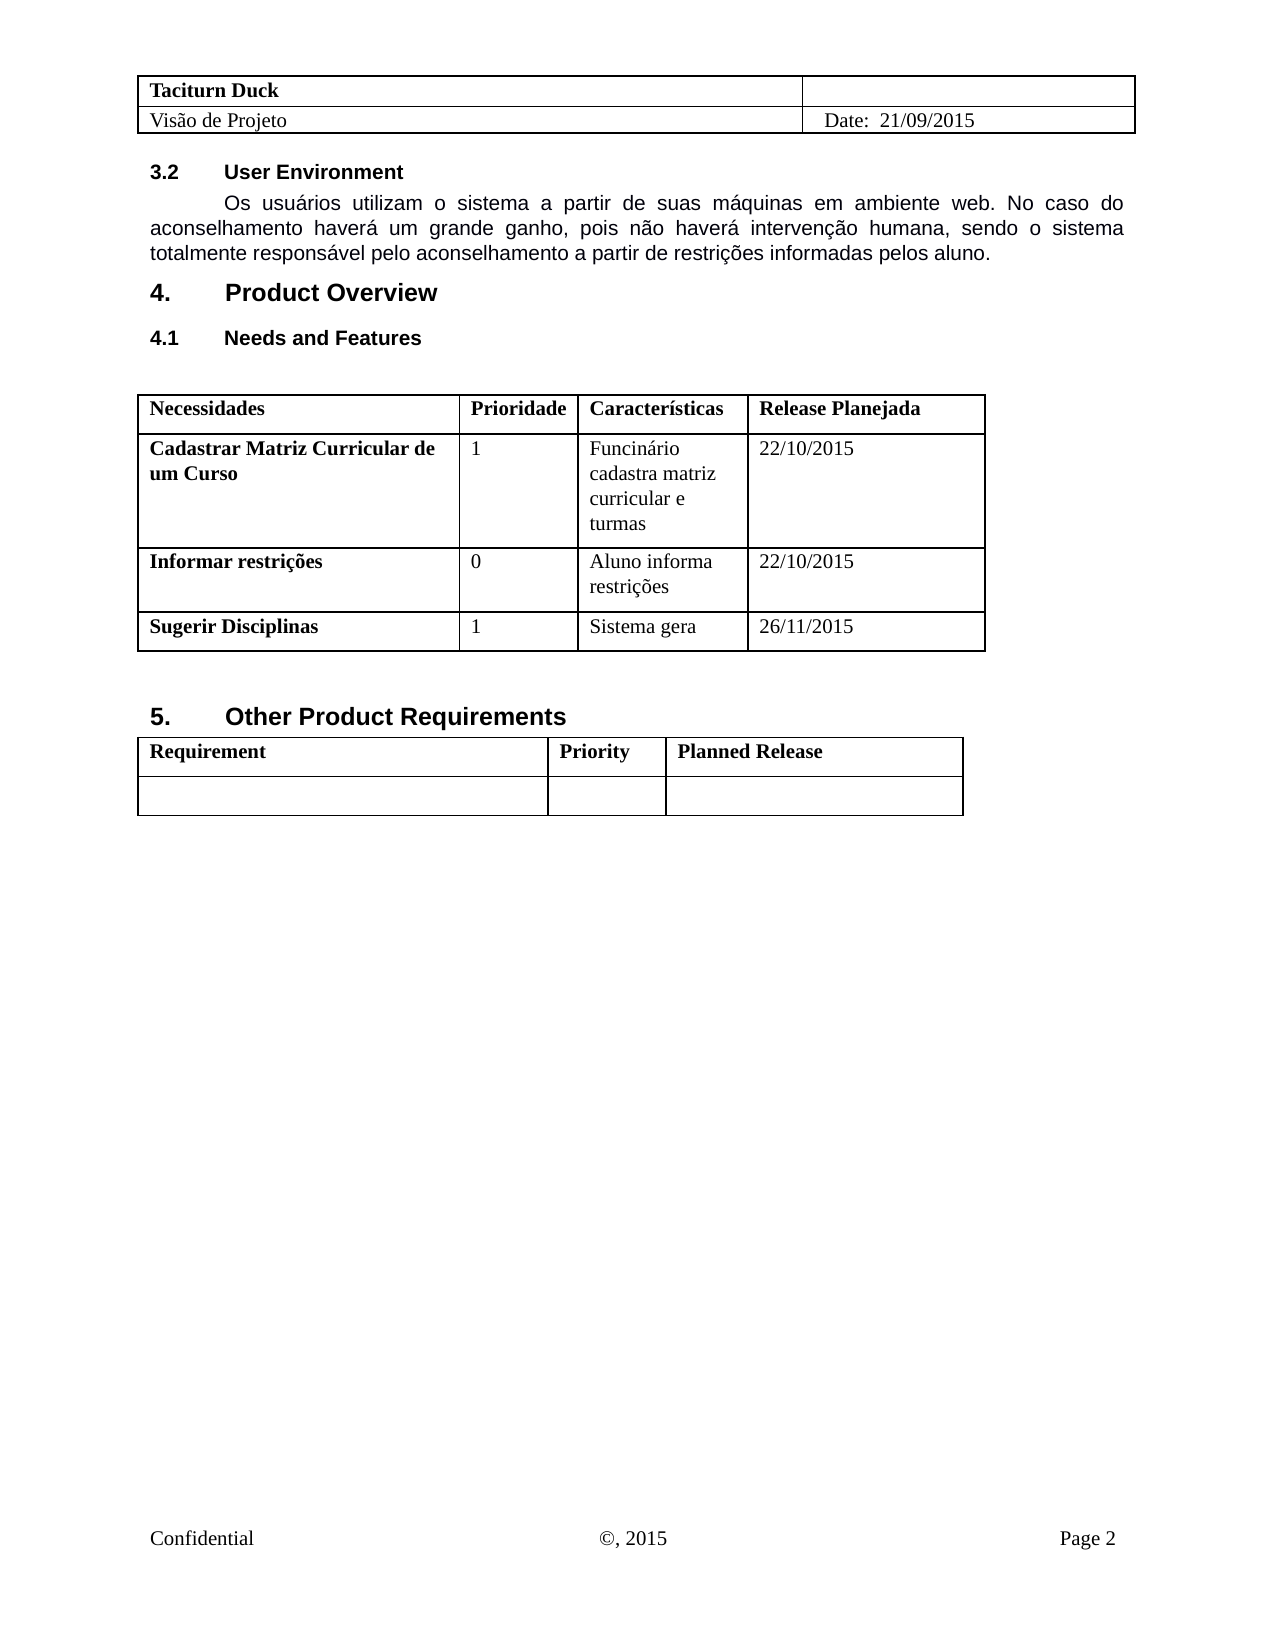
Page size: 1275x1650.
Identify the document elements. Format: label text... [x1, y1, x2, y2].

table_cell 1 [460, 435, 577, 547]
table_cell 1 [460, 613, 577, 650]
table_header Release Planejada [749, 396, 984, 433]
table_cell Sistema gera [579, 613, 747, 650]
table_cell Cadastrar Matriz Curricular de um Curso [139, 435, 459, 547]
table_header Prioridade [460, 396, 577, 433]
table_cell 26/11/2015 [749, 613, 984, 650]
table_header Priority [549, 738, 665, 776]
table_cell Informar restrições [139, 549, 459, 611]
subtitle User Environment [150, 159, 1125, 184]
text Os usuários utilizam o sistema a partir de suas máquinas em ambiente web. No caso do aconselhamento haverá um grande ganho, pois não haverá intervenção humana, sendo o sistema totalmente responsável pelo aconselhamento a partir de restrições informadas pelos aluno. [150, 190, 1125, 265]
table_header Características [579, 396, 747, 433]
subtitle Other Product Requirements [150, 702, 1125, 730]
table_cell 0 [460, 549, 577, 611]
table_cell [667, 777, 962, 815]
table_header Necessidades [139, 396, 459, 433]
table_cell 22/10/2015 [749, 549, 984, 611]
table_cell Sugerir Disciplinas [139, 613, 459, 650]
table_header Planned Release [667, 738, 962, 776]
table_cell Aluno informa restrições [579, 549, 747, 611]
table_cell Funcinário cadastra matriz curricular e turmas [579, 435, 747, 547]
table_cell [139, 777, 547, 815]
subtitle Needs and Features [150, 325, 1125, 350]
table_cell 22/10/2015 [749, 435, 984, 547]
subtitle Product Overview [150, 278, 1125, 306]
table_header Requirement [139, 738, 547, 776]
table_cell [549, 777, 665, 815]
